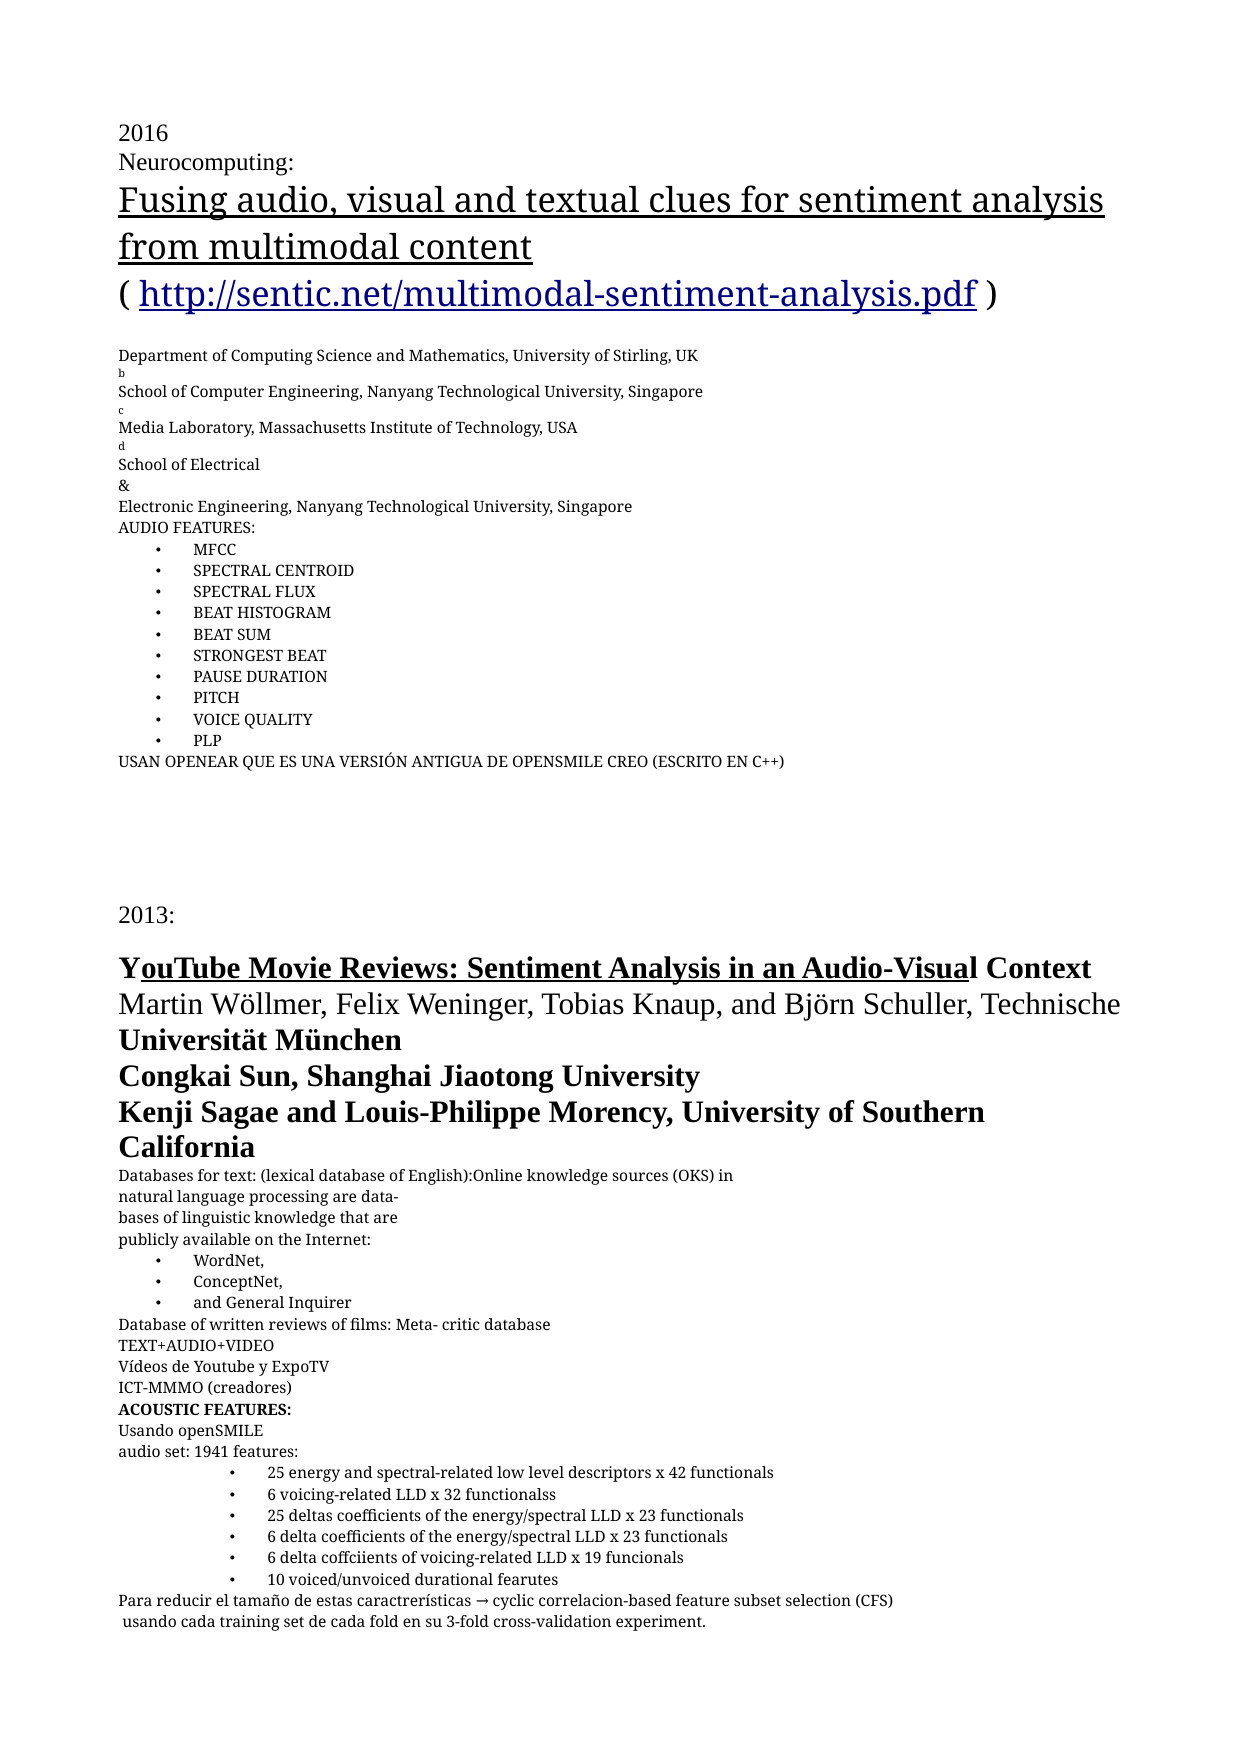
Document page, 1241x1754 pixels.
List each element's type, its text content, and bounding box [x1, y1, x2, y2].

text d [118, 438, 1122, 453]
text Fusing audio, visual and textual clues for sentiment analysis [118, 176, 1122, 222]
list WordNet, [156, 1250, 1122, 1271]
text Media Laboratory, Massachusetts Institute of Technology, USA [118, 417, 1122, 438]
text Neurocomputing: [118, 147, 1122, 176]
list 6 voicing-related LLD x 32 functionalss [229, 1483, 1122, 1505]
text Congkai Sun, Shanghai Jiaotong University [118, 1057, 1122, 1093]
list VOICE QUALITY [156, 708, 1122, 730]
list SPECTRAL FLUX [156, 581, 1122, 602]
text from multimodal content [118, 222, 1122, 269]
list PAUSE DURATION [156, 666, 1122, 687]
text usando cada training set de cada fold en su 3-fold cross-validation experiment. [118, 1611, 1122, 1632]
list BEAT HISTOGRAM [156, 602, 1122, 623]
list 25 deltas coefficients of the energy/spectral LLD x 23 functionals [229, 1505, 1122, 1526]
list PLP [156, 730, 1122, 751]
text YouTube Movie Reviews: Sentiment Analysis in an Audio-Visual Context [118, 949, 1122, 985]
text bases of linguistic knowledge that are [118, 1207, 1122, 1228]
text School of Computer Engineering, Nanyang Technological University, Singapore [118, 381, 1122, 402]
list 10 voiced/unvoiced durational fearutes [229, 1568, 1122, 1590]
list 25 energy and spectral-related low level descriptors x 42 functionals [229, 1462, 1122, 1483]
list PITCH [156, 687, 1122, 708]
list and General Inquirer [156, 1292, 1122, 1313]
text USAN OPENEAR QUE ES UNA VERSIÓN ANTIGUA DE OPENSMILE CREO (ESCRITO EN C++) [118, 751, 1122, 772]
text c [118, 402, 1122, 417]
text Para reducir el tamaño de estas caractrerísticas → cyclic correlacion-based feature subset selection (CFS) [118, 1590, 1122, 1611]
text ICT-MMMO (creadores) [118, 1377, 1122, 1398]
list BEAT SUM [156, 623, 1122, 645]
text Electronic Engineering, Nanyang Technological University, Singapore [118, 496, 1122, 517]
text School of Electrical [118, 453, 1122, 475]
text Database of written reviews of films: Meta- critic database [118, 1313, 1122, 1335]
text & [118, 475, 1122, 496]
text audio set: 1941 features: [118, 1441, 1122, 1462]
text Department of Computing Science and Mathematics, University of Stirling, UK [118, 345, 1122, 366]
list SPECTRAL CENTROID [156, 560, 1122, 581]
text 2013: [118, 900, 1122, 929]
text Martin Wöllmer, Felix Weninger, Tobias Knaup, and Björn Schuller, Technische [118, 985, 1122, 1021]
list 6 delta coffciients of voicing-related LLD x 19 funcionals [229, 1547, 1122, 1568]
text natural language processing are data- [118, 1186, 1122, 1207]
text TEXT+AUDIO+VIDEO [118, 1335, 1122, 1356]
list ConceptNet, [156, 1271, 1122, 1292]
list 6 delta coefficients of the energy/spectral LLD x 23 functionals [229, 1526, 1122, 1547]
text AUDIO FEATURES: [118, 517, 1122, 538]
text b [118, 366, 1122, 381]
text 2016 [118, 118, 1122, 147]
text Usando openSMILE [118, 1420, 1122, 1441]
list MFCC [156, 538, 1122, 560]
text ACOUSTIC FEATURES: [118, 1398, 1122, 1420]
text ( http://sentic.net/multimodal-sentiment-analysis.pdf ) [118, 269, 1122, 316]
list STRONGEST BEAT [156, 645, 1122, 666]
text Vídeos de Youtube y ExpoTV [118, 1356, 1122, 1377]
text publicly available on the Internet: [118, 1228, 1122, 1250]
text Databases for text: (lexical database of English):Online knowledge sources (OKS) in [118, 1165, 1122, 1186]
text Kenji Sagae and Louis-Philippe Morency, University of Southern California [118, 1093, 1122, 1165]
text Universität München [118, 1021, 1122, 1057]
